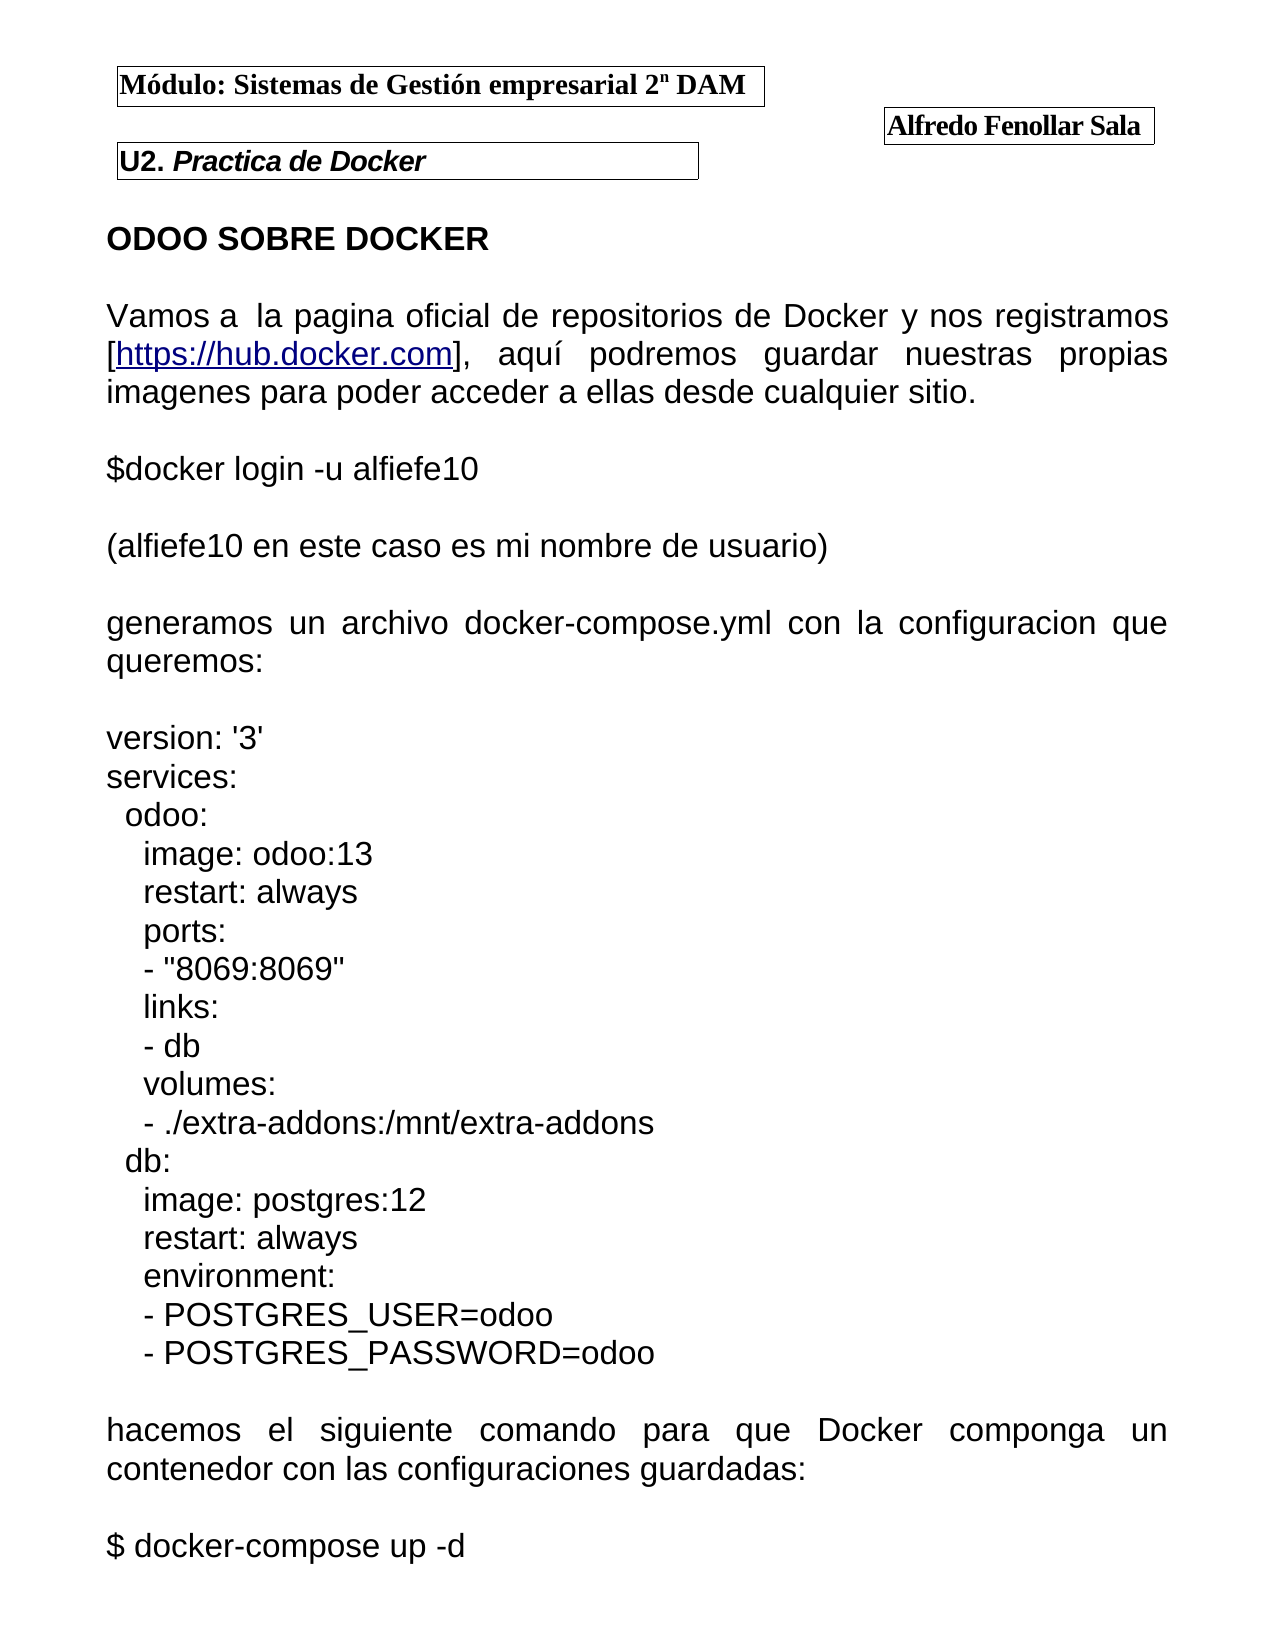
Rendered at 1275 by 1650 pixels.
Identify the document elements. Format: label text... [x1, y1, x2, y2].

text version: '3' [106, 718, 1169, 757]
text - ./extra-addons:/mnt/extra-addons [106, 1103, 1169, 1141]
text volumes: [106, 1064, 1169, 1103]
text ports: [106, 911, 1169, 949]
text image: postgres:12 [106, 1180, 1169, 1218]
text Vamos a la pagina oficial de repositorios de Docker y nos registramos [https://hub.docker.com], aquí podremos guardar nuestras propias imagenes para poder acceder a ellas desde cualquier sitio. [106, 296, 1169, 411]
text - "8069:8069" [106, 949, 1169, 987]
text $ docker-compose up -d [106, 1526, 1169, 1564]
text image: odoo:13 [106, 834, 1169, 872]
text odoo: [106, 795, 1169, 834]
text - db [106, 1026, 1169, 1064]
text restart: always [106, 872, 1169, 911]
text generamos un archivo docker-compose.yml con la configuracion que queremos: [106, 603, 1169, 680]
text (alfiefe10 en este caso es mi nombre de usuario) [106, 526, 1169, 565]
text restart: always [106, 1218, 1169, 1257]
text - POSTGRES_PASSWORD=odoo [106, 1333, 1169, 1372]
text $docker login -u alfiefe10 [106, 449, 1169, 488]
text hacemos el siguiente comando para que Docker componga un contenedor con las configuraciones guardadas: [106, 1410, 1169, 1487]
text links: [106, 987, 1169, 1026]
text db: [106, 1141, 1169, 1180]
text ODOO SOBRE DOCKER [106, 219, 1169, 257]
text environment: [106, 1257, 1169, 1295]
text - POSTGRES_USER=odoo [106, 1295, 1169, 1333]
text services: [106, 757, 1169, 795]
